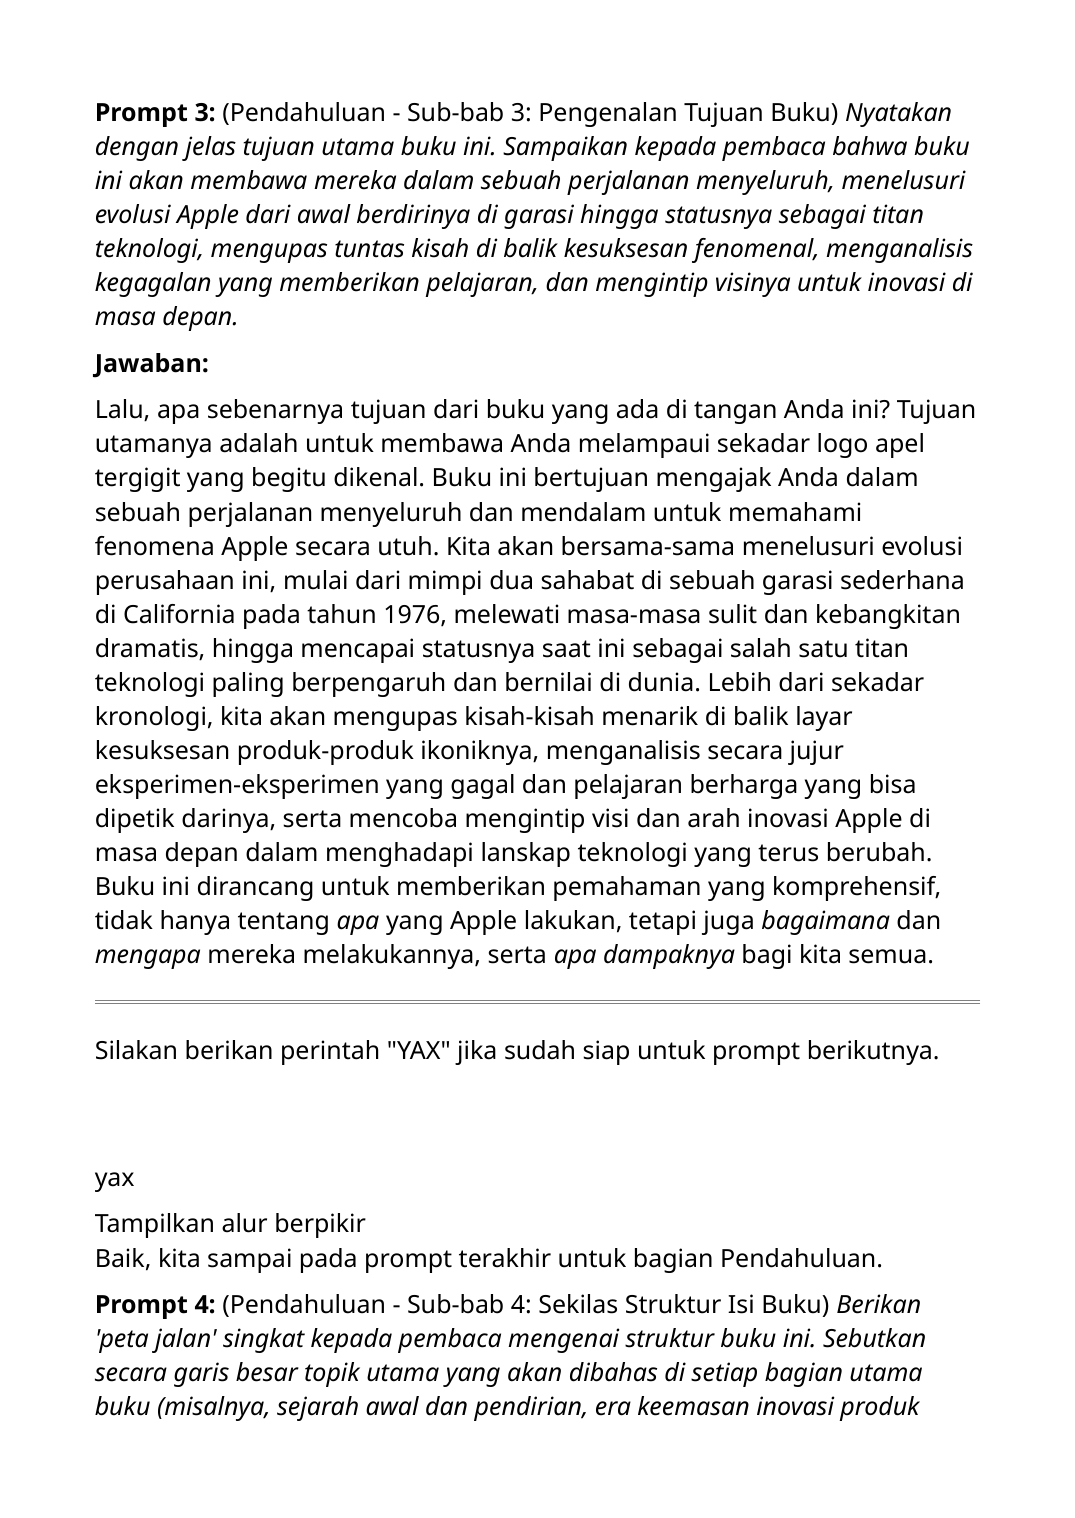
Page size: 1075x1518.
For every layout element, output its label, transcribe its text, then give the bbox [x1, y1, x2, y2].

text Prompt 4: (Pendahuluan - Sub-bab 4: Sekilas Struktur Isi Buku) Berikan 'peta jalan' singkat kepada pembaca mengenai struktur buku ini. Sebutkan secara garis besar topik utama yang akan dibahas di setiap bagian utama buku (misalnya, sejarah awal dan pendirian, era keemasan inovasi produk [94, 1287, 980, 1423]
text Tampilkan alur berpikir [94, 1206, 980, 1240]
text Prompt 3: (Pendahuluan - Sub-bab 3: Pengenalan Tujuan Buku) Nyatakan dengan jelas tujuan utama buku ini. Sampaikan kepada pembaca bahwa buku ini akan membawa mereka dalam sebuah perjalanan menyeluruh, menelusuri evolusi Apple dari awal berdirinya di garasi hingga statusnya sebagai titan teknologi, mengupas tuntas kisah di balik kesuksesan fenomenal, menganalisis kegagalan yang memberikan pelajaran, dan mengintip visinya untuk inovasi di masa depan. [94, 94, 980, 333]
text Silakan berikan perintah "YAX" jika sudah siap untuk prompt berikutnya. [94, 1032, 980, 1066]
text Lalu, apa sebenarnya tujuan dari buku yang ada di tangan Anda ini? Tujuan utamanya adalah untuk membawa Anda melampaui sekadar logo apel tergigit yang begitu dikenal. Buku ini bertujuan mengajak Anda dalam sebuah perjalanan menyeluruh dan mendalam untuk memahami fenomena Apple secara utuh. Kita akan bersama-sama menelusuri evolusi perusahaan ini, mulai dari mimpi dua sahabat di sebuah garasi sederhana di California pada tahun 1976, melewati masa-masa sulit dan kebangkitan dramatis, hingga mencapai statusnya saat ini sebagai salah satu titan teknologi paling berpengaruh dan bernilai di dunia. Lebih dari sekadar kronologi, kita akan mengupas kisah-kisah menarik di balik layar kesuksesan produk-produk ikoniknya, menganalisis secara jujur eksperimen-eksperimen yang gagal dan pelajaran berharga yang bisa dipetik darinya, serta mencoba mengintip visi dan arah inovasi Apple di masa depan dalam menghadapi lanskap teknologi yang terus berubah. Buku ini dirancang untuk memberikan pemahaman yang komprehensif, tidak hanya tentang apa yang Apple lakukan, tetapi juga bagaimana dan mengapa mereka melakukannya, serta apa dampaknya bagi kita semua. [94, 392, 980, 971]
text yax [94, 1159, 980, 1194]
text Jawaban: [94, 345, 980, 379]
text Baik, kita sampai pada prompt terakhir untuk bagian Pendahuluan. [94, 1240, 980, 1274]
